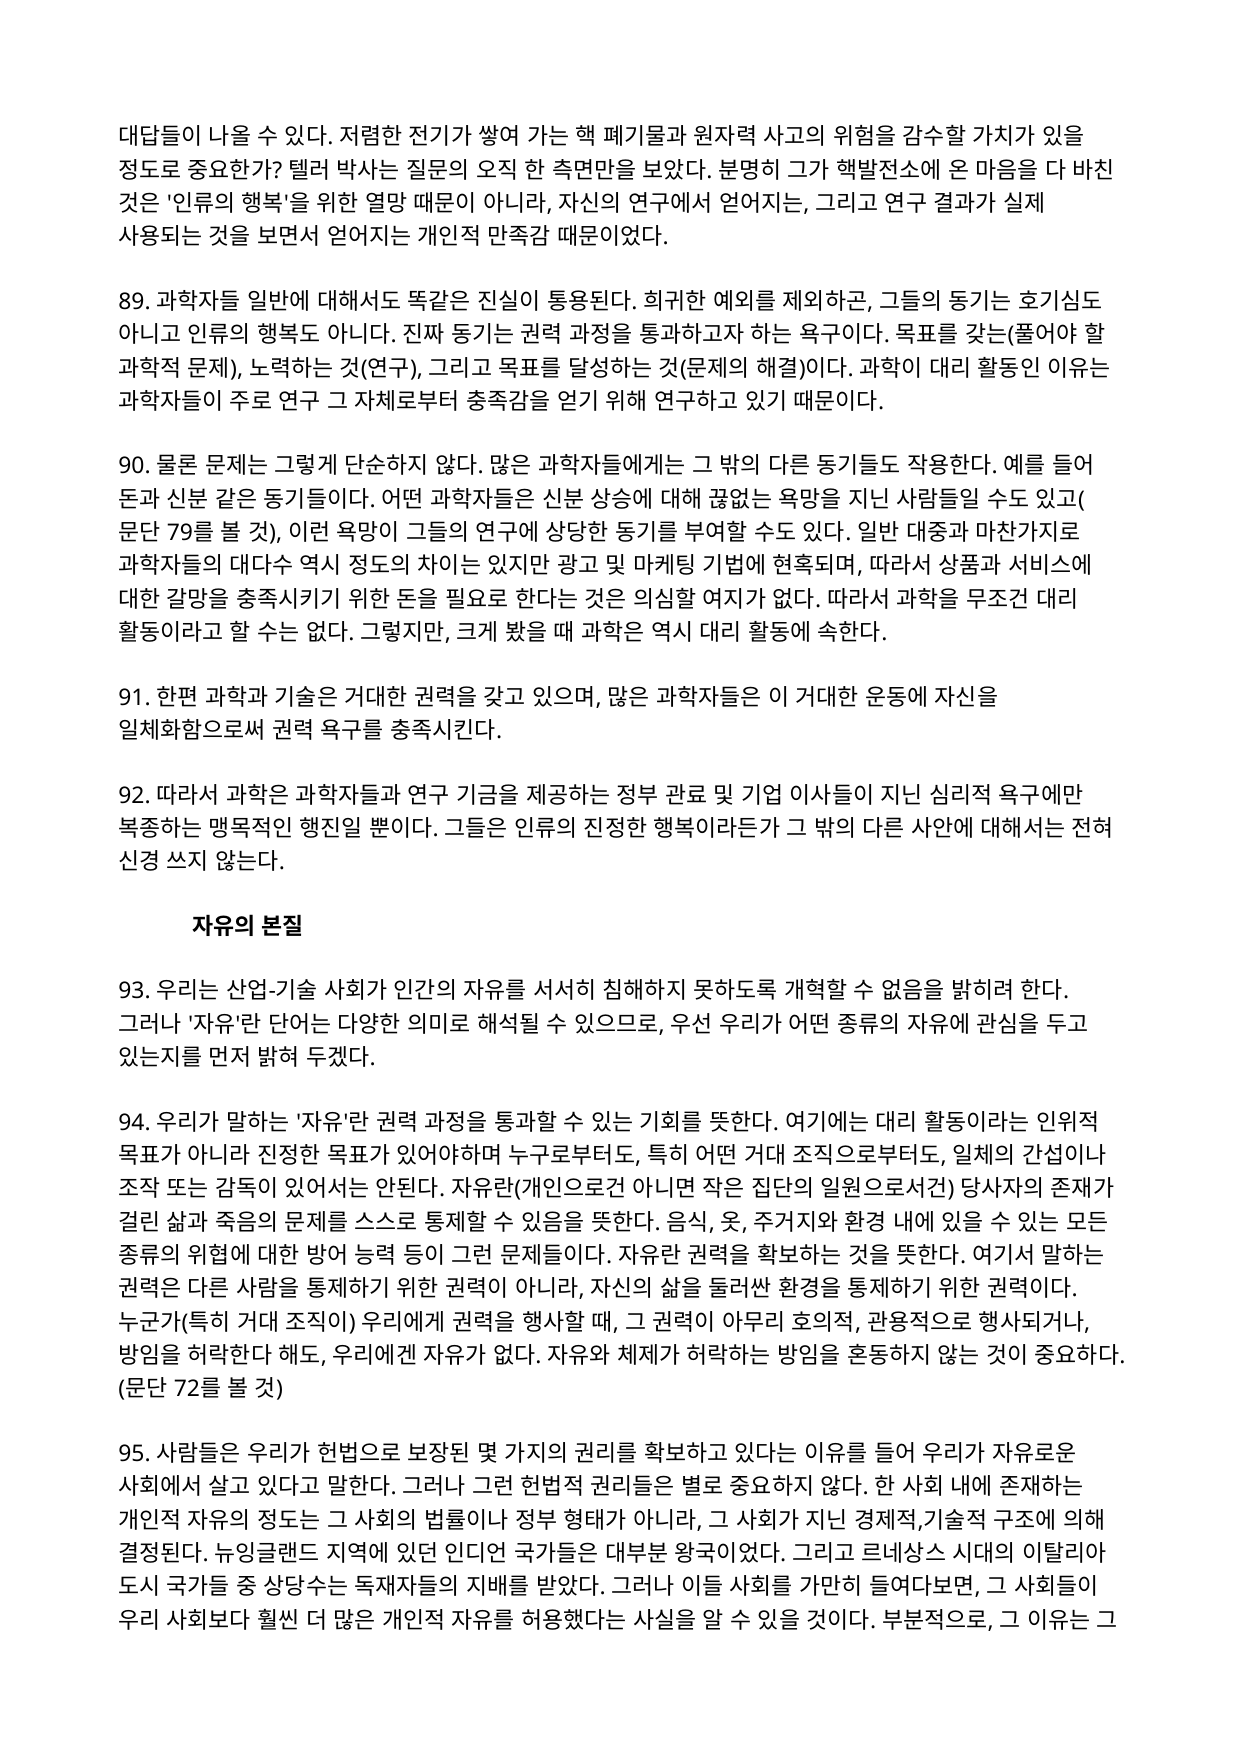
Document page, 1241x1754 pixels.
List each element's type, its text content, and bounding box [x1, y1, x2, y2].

text 90. 물론 문제는 그렇게 단순하지 않다. 많은 과학자들에게는 그 밖의 다른 동기들도 작용한다. 예를 들어 돈과 신분 같은 동기들이다. 어떤 과학자들은 신분 상승에 대해 끊없는 욕망을 지닌 사람들일 수도 있고(문단 79를 볼 것), 이런 욕망이 그들의 연구에 상당한 동기를 부여할 수도 있다. 일반 대중과 마찬가지로 과학자들의 대다수 역시 정도의 차이는 있지만 광고 및 마케팅 기법에 현혹되며, 따라서 상품과 서비스에 대한 갈망을 충족시키기 위한 돈을 필요로 한다는 것은 의심할 여지가 없다. 따라서 과학을 무조건 대리 활동이라고 할 수는 없다. 그렇지만, 크게 봤을 때 과학은 역시 대리 활동에 속한다. [118, 447, 1122, 647]
text 89. 과학자들 일반에 대해서도 똑같은 진실이 통용된다. 희귀한 예외를 제외하곤, 그들의 동기는 호기심도 아니고 인류의 행복도 아니다. 진짜 동기는 권력 과정을 통과하고자 하는 욕구이다. 목표를 갖는(풀어야 할 과학적 문제), 노력하는 것(연구), 그리고 목표를 달성하는 것(문제의 해결)이다. 과학이 대리 활동인 이유는 과학자들이 주로 연구 그 자체로부터 충족감을 얻기 위해 연구하고 있기 때문이다. [118, 283, 1122, 416]
text 95. 사람들은 우리가 헌법으로 보장된 몇 가지의 권리를 확보하고 있다는 이유를 들어 우리가 자유로운 사회에서 살고 있다고 말한다. 그러나 그런 헌법적 권리들은 별로 중요하지 않다. 한 사회 내에 존재하는 개인적 자유의 정도는 그 사회의 법률이나 정부 형태가 아니라, 그 사회가 지닌 경제적,기술적 구조에 의해 결정된다. 뉴잉글랜드 지역에 있던 인디언 국가들은 대부분 왕국이었다. 그리고 르네상스 시대의 이탈리아 도시 국가들 중 상당수는 독재자들의 지배를 받았다. 그러나 이들 사회를 가만히 들여다보면, 그 사회들이 우리 사회보다 훨씬 더 많은 개인적 자유를 허용했다는 사실을 알 수 있을 것이다. 부분적으로, 그 이유는 그 [118, 1435, 1122, 1635]
text 대답들이 나올 수 있다. 저렴한 전기가 쌓여 가는 핵 폐기물과 원자력 사고의 위험을 감수할 가치가 있을 정도로 중요한가? 텔러 박사는 질문의 오직 한 측면만을 보았다. 분명히 그가 핵발전소에 온 마음을 다 바친 것은 '인류의 행복'을 위한 열망 때문이 아니라, 자신의 연구에서 얻어지는, 그리고 연구 결과가 실제 사용되는 것을 보면서 얻어지는 개인적 만족감 때문이었다. [118, 118, 1122, 251]
text 93. 우리는 산업-기술 사회가 인간의 자유를 서서히 침해하지 못하도록 개혁할 수 없음을 밝히려 한다. 그러나 '자유'란 단어는 다양한 의미로 해석될 수 있으므로, 우선 우리가 어떤 종류의 자유에 관심을 두고 있는지를 먼저 밝혀 두겠다. [118, 972, 1122, 1072]
text 자유의 본질 [118, 908, 1122, 941]
text 92. 따라서 과학은 과학자들과 연구 기금을 제공하는 정부 관료 및 기업 이사들이 지닌 심리적 욕구에만 복종하는 맹목적인 행진일 뿐이다. 그들은 인류의 진정한 행복이라든가 그 밖의 다른 사안에 대해서는 전혀 신경 쓰지 않는다. [118, 776, 1122, 876]
text 94. 우리가 말하는 '자유'란 권력 과정을 통과할 수 있는 기회를 뜻한다. 여기에는 대리 활동이라는 인위적 목표가 아니라 진정한 목표가 있어야하며 누구로부터도, 특히 어떤 거대 조직으로부터도, 일체의 간섭이나 조작 또는 감독이 있어서는 안된다. 자유란(개인으로건 아니면 작은 집단의 일원으로서건) 당사자의 존재가 걸린 삶과 죽음의 문제를 스스로 통제할 수 있음을 뜻한다. 음식, 옷, 주거지와 환경 내에 있을 수 있는 모든 종류의 위협에 대한 방어 능력 등이 그런 문제들이다. 자유란 권력을 확보하는 것을 뜻한다. 여기서 말하는 권력은 다른 사람을 통제하기 위한 권력이 아니라, 자신의 삶을 둘러싼 환경을 통제하기 위한 권력이다. 누군가(특히 거대 조직이) 우리에게 권력을 행사할 때, 그 권력이 아무리 호의적, 관용적으로 행사되거나, 방임을 허락한다 해도, 우리에겐 자유가 없다. 자유와 체제가 허락하는 방임을 혼동하지 않는 것이 중요하다.(문단 72를 볼 것) [118, 1103, 1122, 1403]
text 91. 한편 과학과 기술은 거대한 권력을 갖고 있으며, 많은 과학자들은 이 거대한 운동에 자신을 일체화함으로써 권력 욕구를 충족시킨다. [118, 678, 1122, 745]
